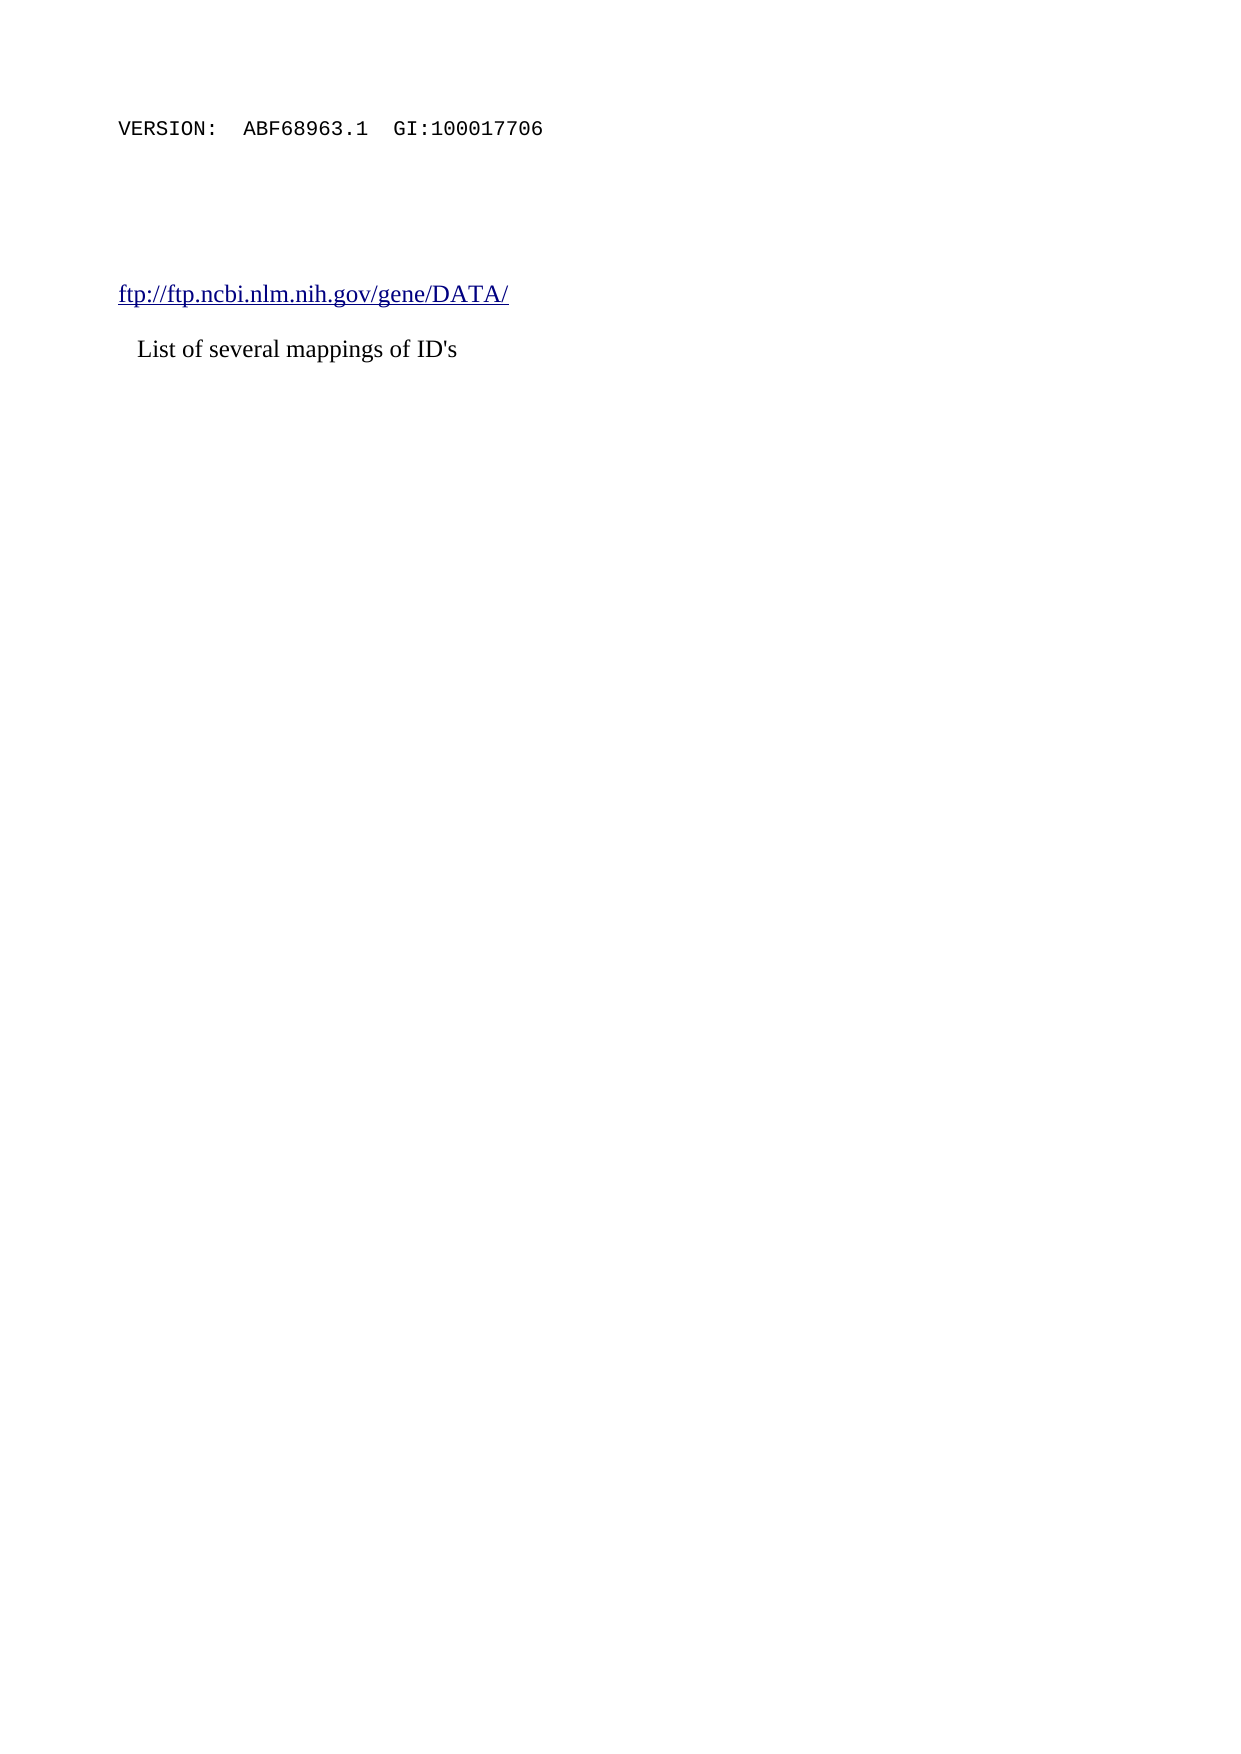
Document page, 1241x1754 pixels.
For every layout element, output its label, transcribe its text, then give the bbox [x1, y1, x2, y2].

text ftp://ftp.ncbi.nlm.nih.gov/gene/DATA/ [118, 280, 1122, 307]
text List of several mappings of ID's [118, 335, 1122, 363]
text VERSION: ABF68963.1 GI:100017706 [118, 118, 1122, 142]
